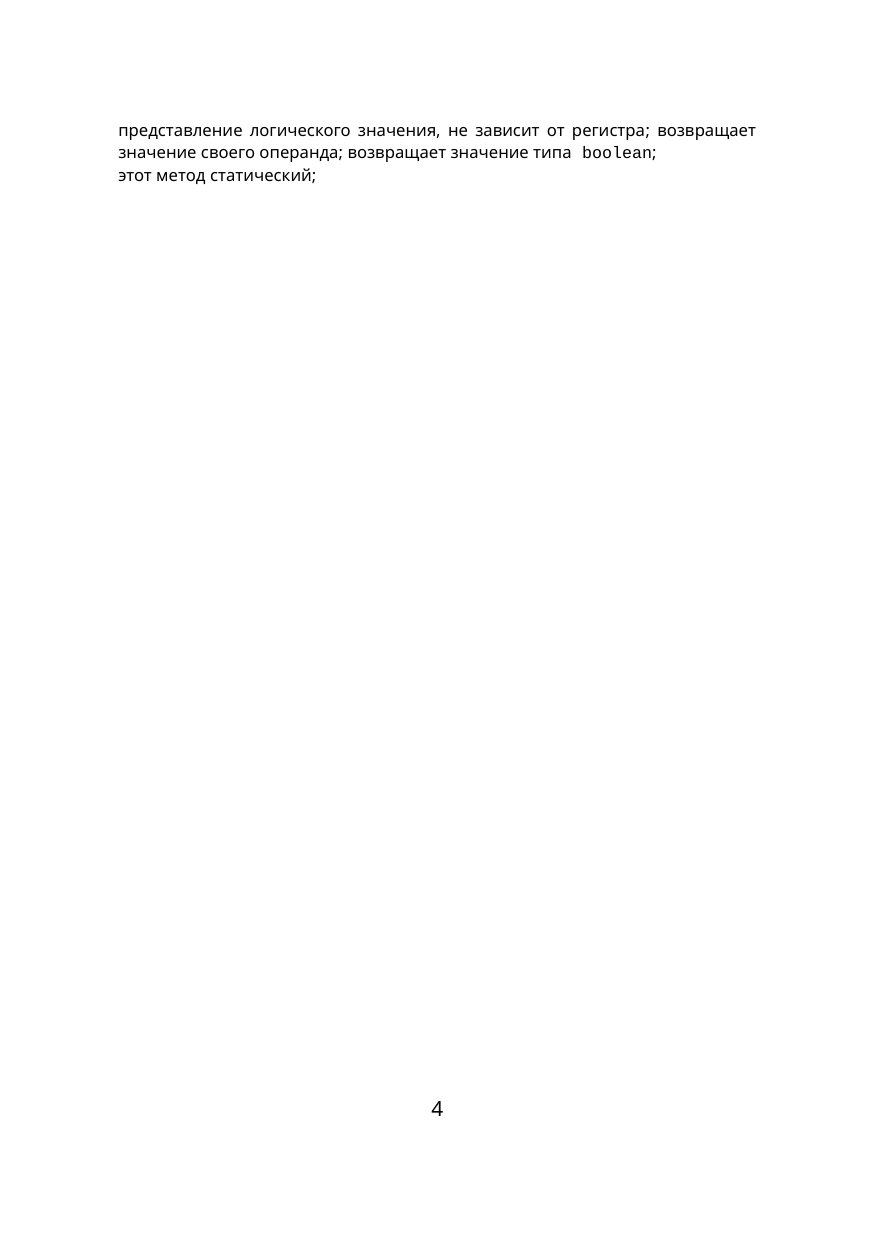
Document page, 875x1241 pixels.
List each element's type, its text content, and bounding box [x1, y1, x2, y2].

text этот метод статический; [118, 164, 756, 186]
text представление логического значения, не зависит от регистра; возвращает значение своего операнда; возвращает значение типа boolean; [118, 118, 756, 164]
